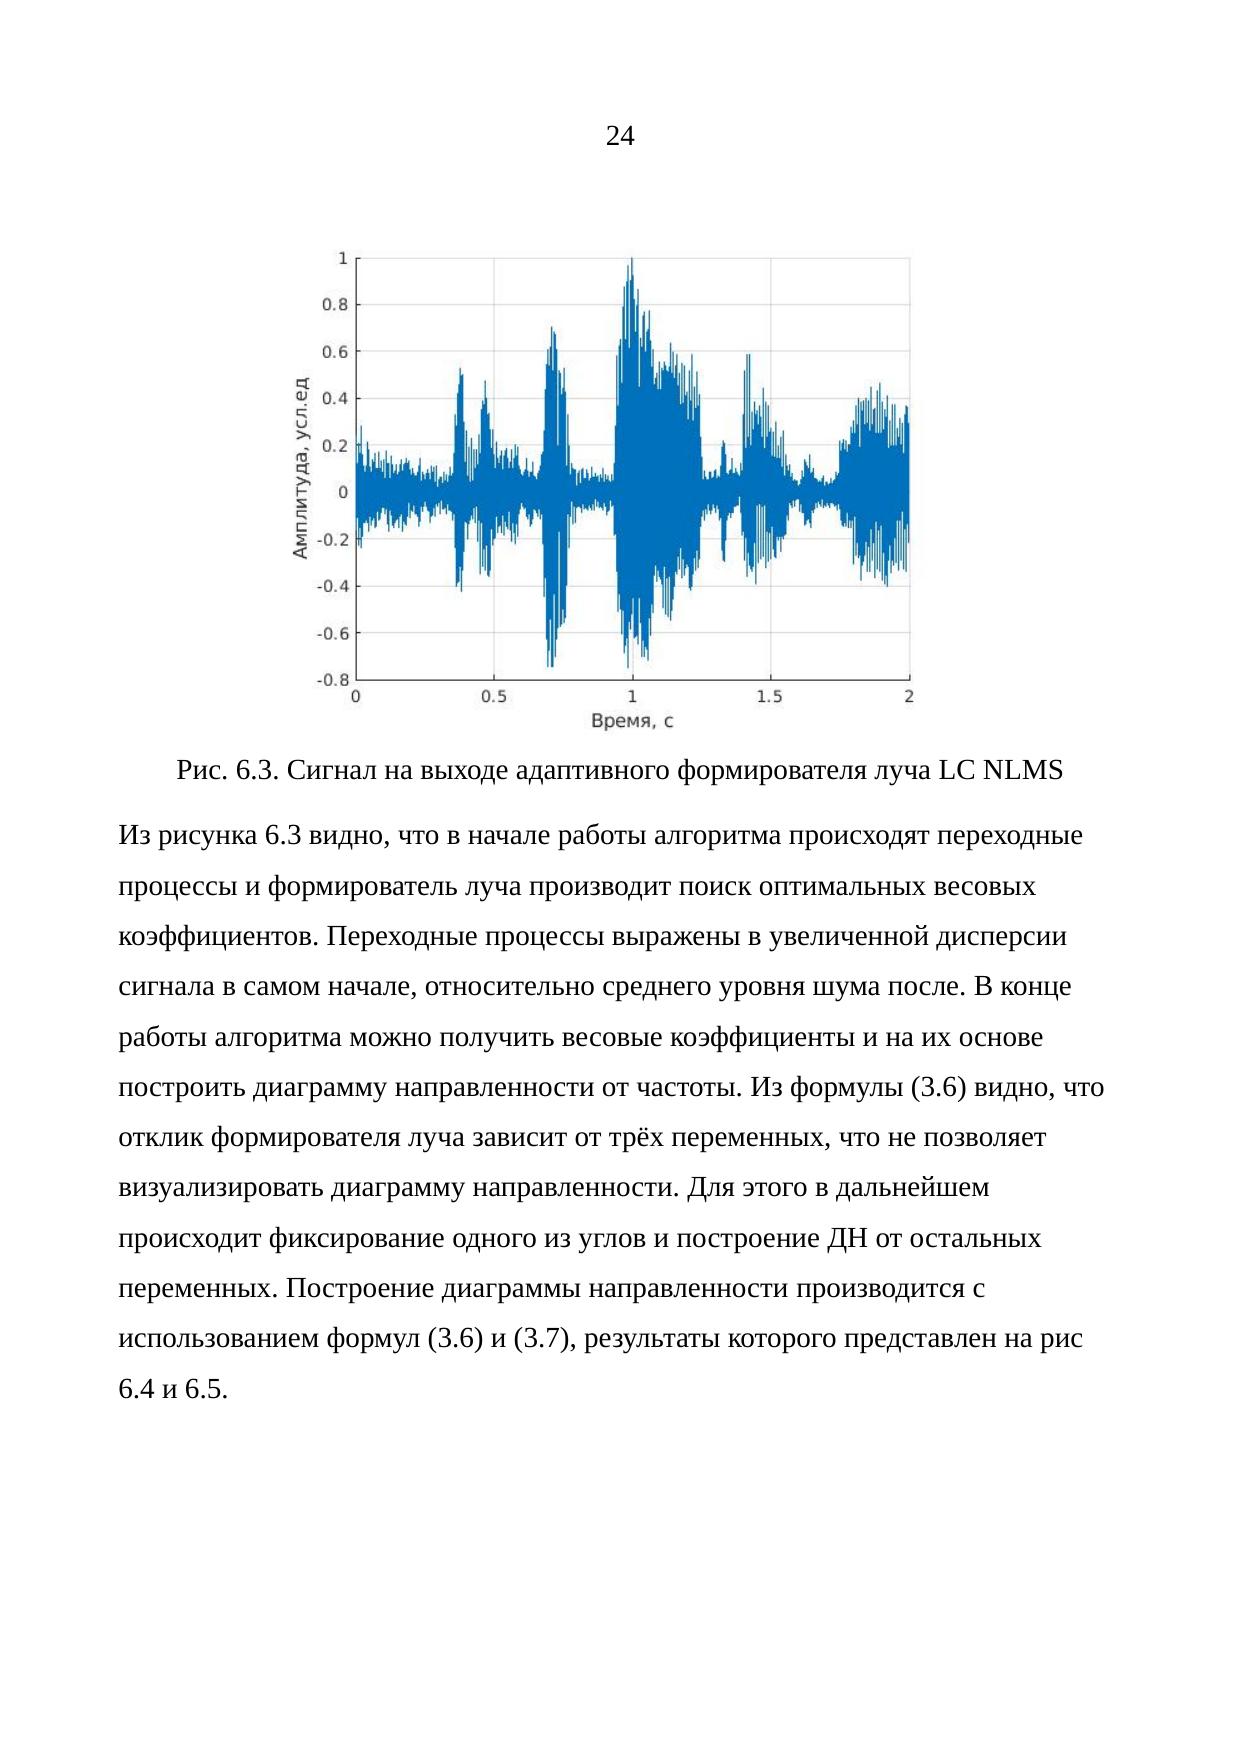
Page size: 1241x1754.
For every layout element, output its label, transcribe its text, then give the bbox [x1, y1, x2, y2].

text Рис. 6.3. Сигнал на выходе адаптивного формирователя луча LC NLMS [118, 219, 1122, 786]
picture [263, 219, 977, 736]
text Из рисунка 6.3 видно, что в начале работы алгоритма происходят переходные процессы и формирователь луча производит поиск оптимальных весовых коэффициентов. Переходные процессы выражены в увеличенной дисперсии сигнала в самом начале, относительно среднего уровня шума после. В конце работы алгоритма можно получить весовые коэффициенты и на их основе построить диаграмму направленности от частоты. Из формулы (3.6) видно, что отклик формирователя луча зависит от трёх переменных, что не позволяет визуализировать диаграмму направленности. Для этого в дальнейшем происходит фиксирование одного из углов и построение ДН от остальных переменных. Построение диаграммы направленности производится с использованием формул (3.6) и (3.7), результаты которого представлен на рис 6.4 и 6.5. [118, 817, 1122, 1404]
